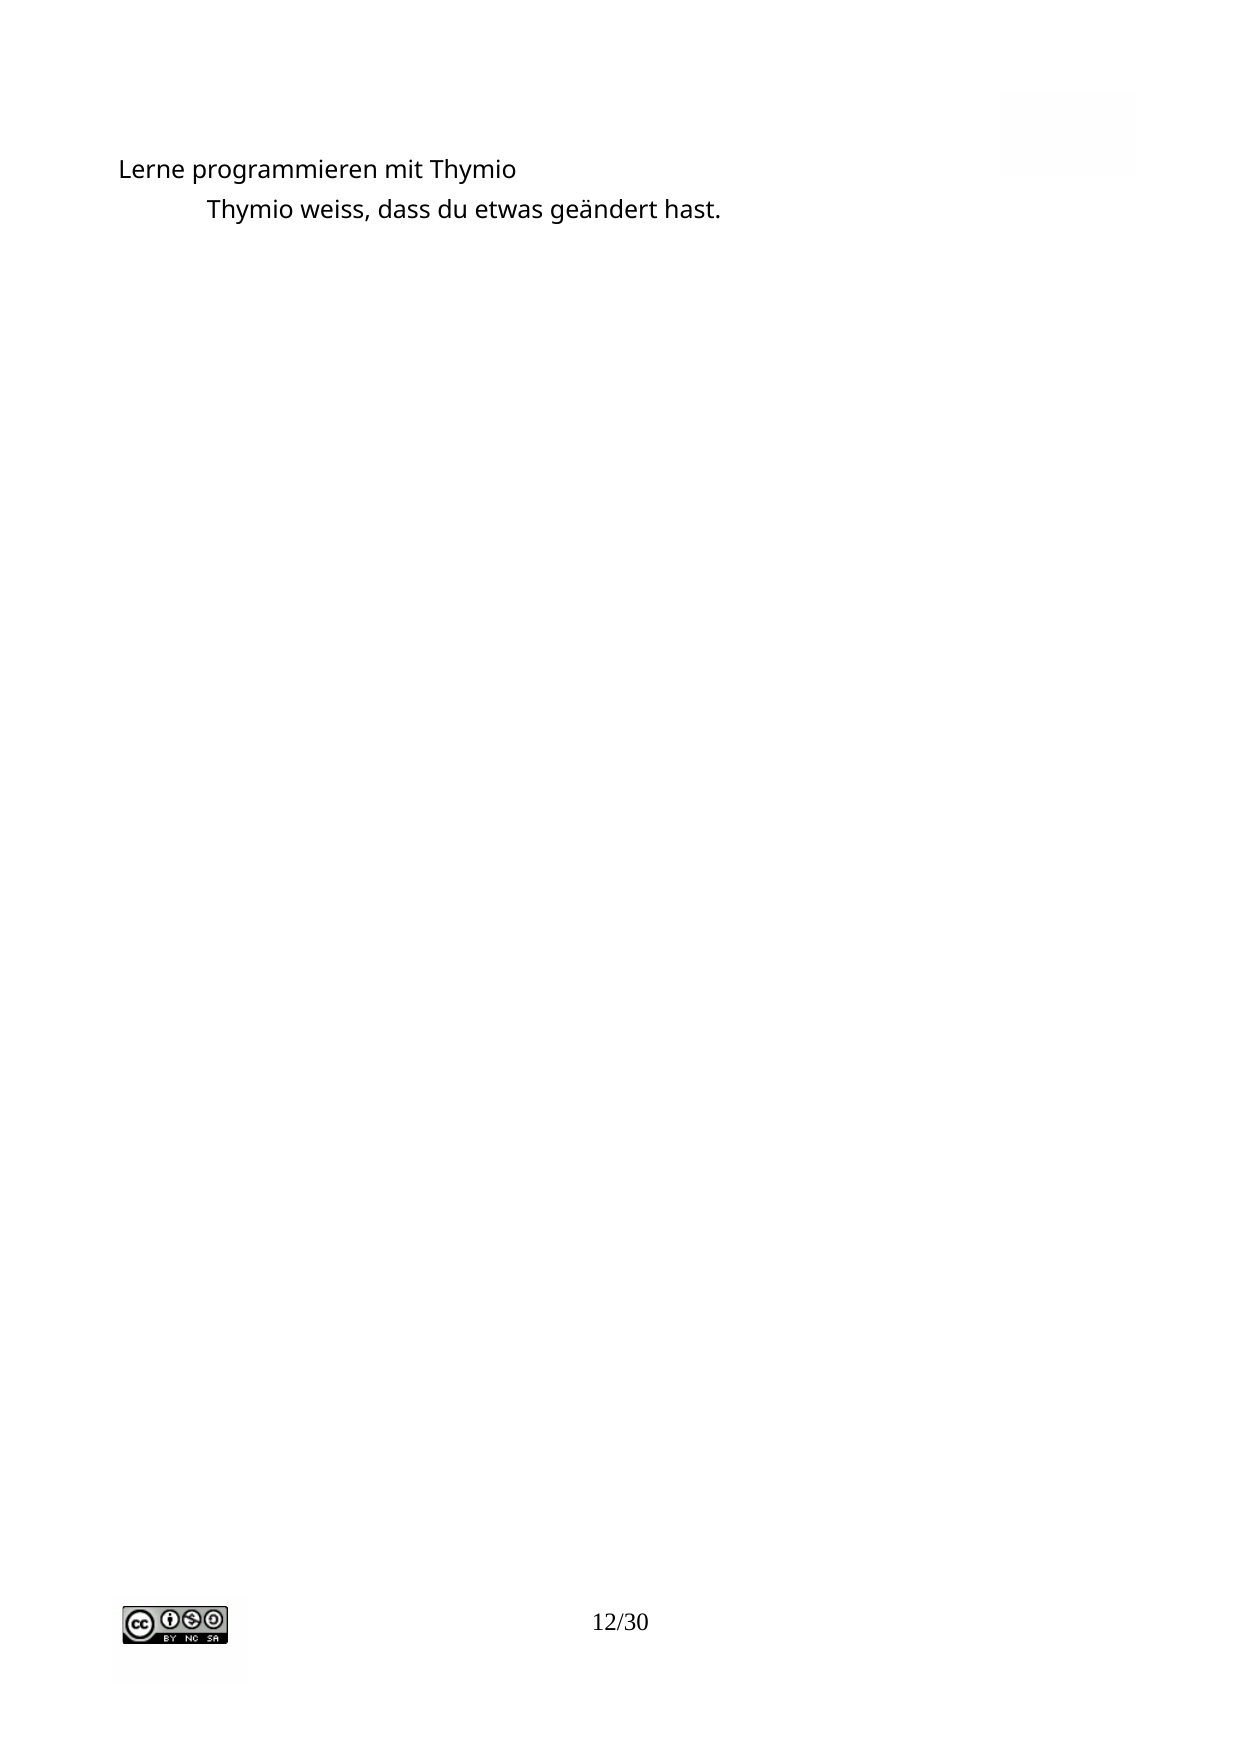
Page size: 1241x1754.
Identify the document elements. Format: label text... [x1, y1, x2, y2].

picture [999, 91, 1136, 177]
picture [112, 1596, 249, 1682]
table_cell [118, 186, 201, 246]
table_cell Thymio weiss, dass du etwas geändert hast. [201, 186, 1123, 246]
